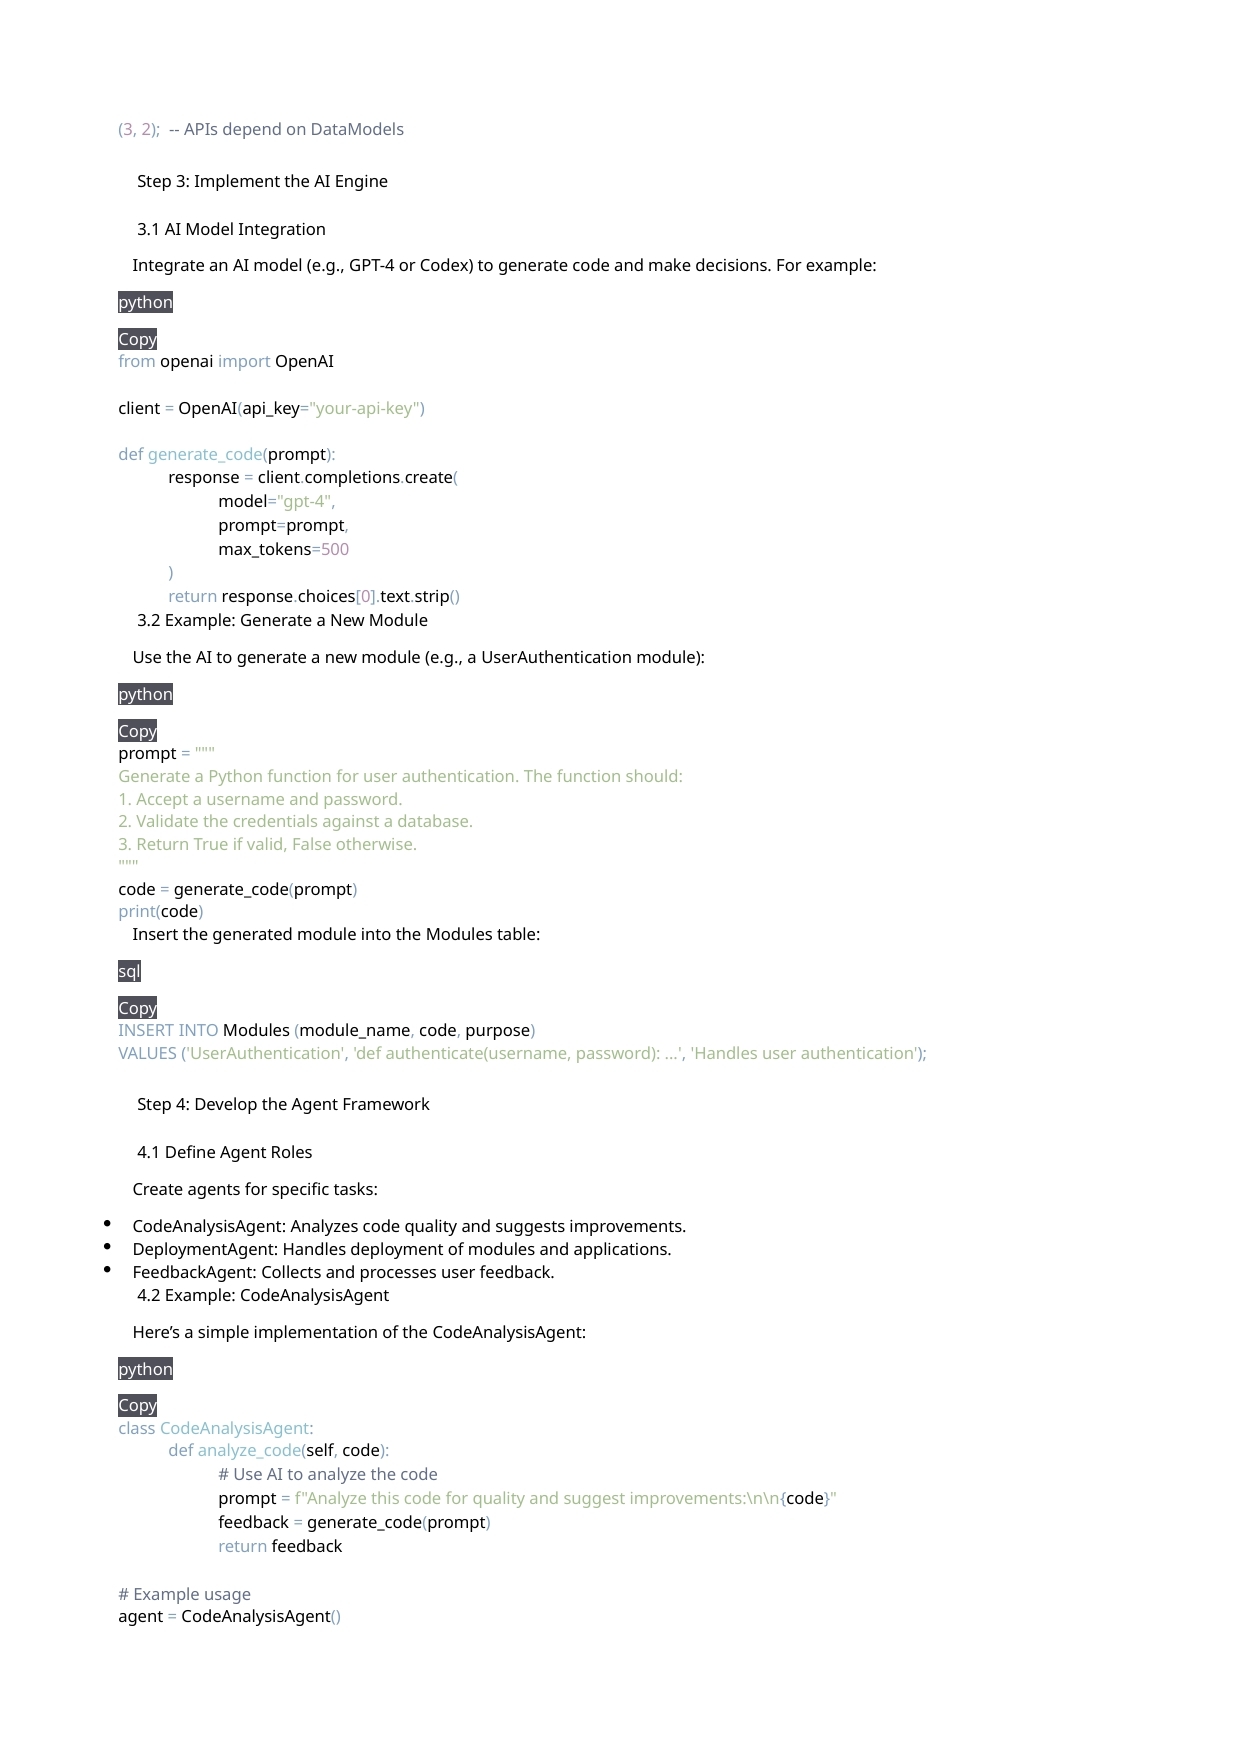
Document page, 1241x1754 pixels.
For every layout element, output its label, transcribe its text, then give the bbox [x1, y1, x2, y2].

text Create agents for specific tasks: [132, 1177, 1122, 1200]
subtitle 4.1 Define Agent Roles [137, 1141, 1122, 1163]
text python [118, 1357, 1122, 1380]
text # Use AI to analyze the code [118, 1463, 1122, 1487]
text Insert the generated module into the Modules table: [132, 923, 1122, 945]
text prompt = f"Analyze this code for quality and suggest improvements:\n\n{code}" [118, 1487, 1122, 1511]
text python [118, 291, 1122, 313]
text Integrate an AI model (e.g., GPT-4 or Codex) to generate code and make decisions. For example: [132, 254, 1122, 277]
text VALUES ('UserAuthentication', 'def authenticate(username, password): ...', 'Handles user authentication'); [118, 1042, 1122, 1064]
subtitle 4.2 Example: CodeAnalysisAgent [137, 1284, 1122, 1306]
text Copy [118, 328, 1122, 350]
list CodeAnalysisAgent: Analyzes code quality and suggests improvements. [118, 1214, 1122, 1237]
text feedback = generate_code(prompt) [118, 1511, 1122, 1535]
text (3, 2); -- APIs depend on DataModels [118, 118, 1122, 141]
text max_tokens=500 [118, 537, 1122, 561]
text print(code) [118, 900, 1122, 923]
text Here’s a simple implementation of the CodeAnalysisAgent: [132, 1320, 1122, 1343]
text class CodeAnalysisAgent: [118, 1417, 1122, 1439]
subtitle 3.2 Example: Generate a New Module [137, 609, 1122, 632]
subtitle Step 3: Implement the AI Engine [137, 169, 1122, 192]
text prompt=prompt, [118, 513, 1122, 537]
text Copy [118, 719, 1122, 742]
text Generate a Python function for user authentication. The function should: [118, 764, 1122, 787]
text INSERT INTO Modules (module_name, code, purpose) [118, 1019, 1122, 1042]
text return response.choices[0].text.strip() [118, 585, 1122, 609]
text python [118, 683, 1122, 705]
subtitle 3.1 AI Model Integration [137, 217, 1122, 240]
text prompt = """ [118, 742, 1122, 764]
text from openai import OpenAI [118, 350, 1122, 373]
text ) [118, 561, 1122, 585]
list DeploymentAgent: Handles deployment of modules and applications. [118, 1237, 1122, 1261]
subtitle Step 4: Develop the Agent Framework [137, 1093, 1122, 1115]
text def generate_code(prompt): [118, 443, 1122, 465]
text client = OpenAI(api_key="your-api-key") [118, 396, 1122, 419]
text agent = CodeAnalysisAgent() [118, 1605, 1122, 1628]
text # Example usage [118, 1583, 1122, 1605]
text Use the AI to generate a new module (e.g., a UserAuthentication module): [132, 646, 1122, 668]
text 1. Accept a username and password. [118, 787, 1122, 810]
text sql [118, 959, 1122, 982]
text 2. Validate the credentials against a database. [118, 810, 1122, 832]
list FeedbackAgent: Collects and processes user feedback. [118, 1261, 1122, 1284]
text def analyze_code(self, code): [118, 1439, 1122, 1463]
text code = generate_code(prompt) [118, 878, 1122, 900]
text """ [118, 855, 1122, 878]
text Copy [118, 1394, 1122, 1417]
text response = client.completions.create( [118, 465, 1122, 489]
text 3. Return True if valid, False otherwise. [118, 832, 1122, 855]
text model="gpt-4", [118, 489, 1122, 513]
text return feedback [118, 1535, 1122, 1559]
text Copy [118, 996, 1122, 1019]
